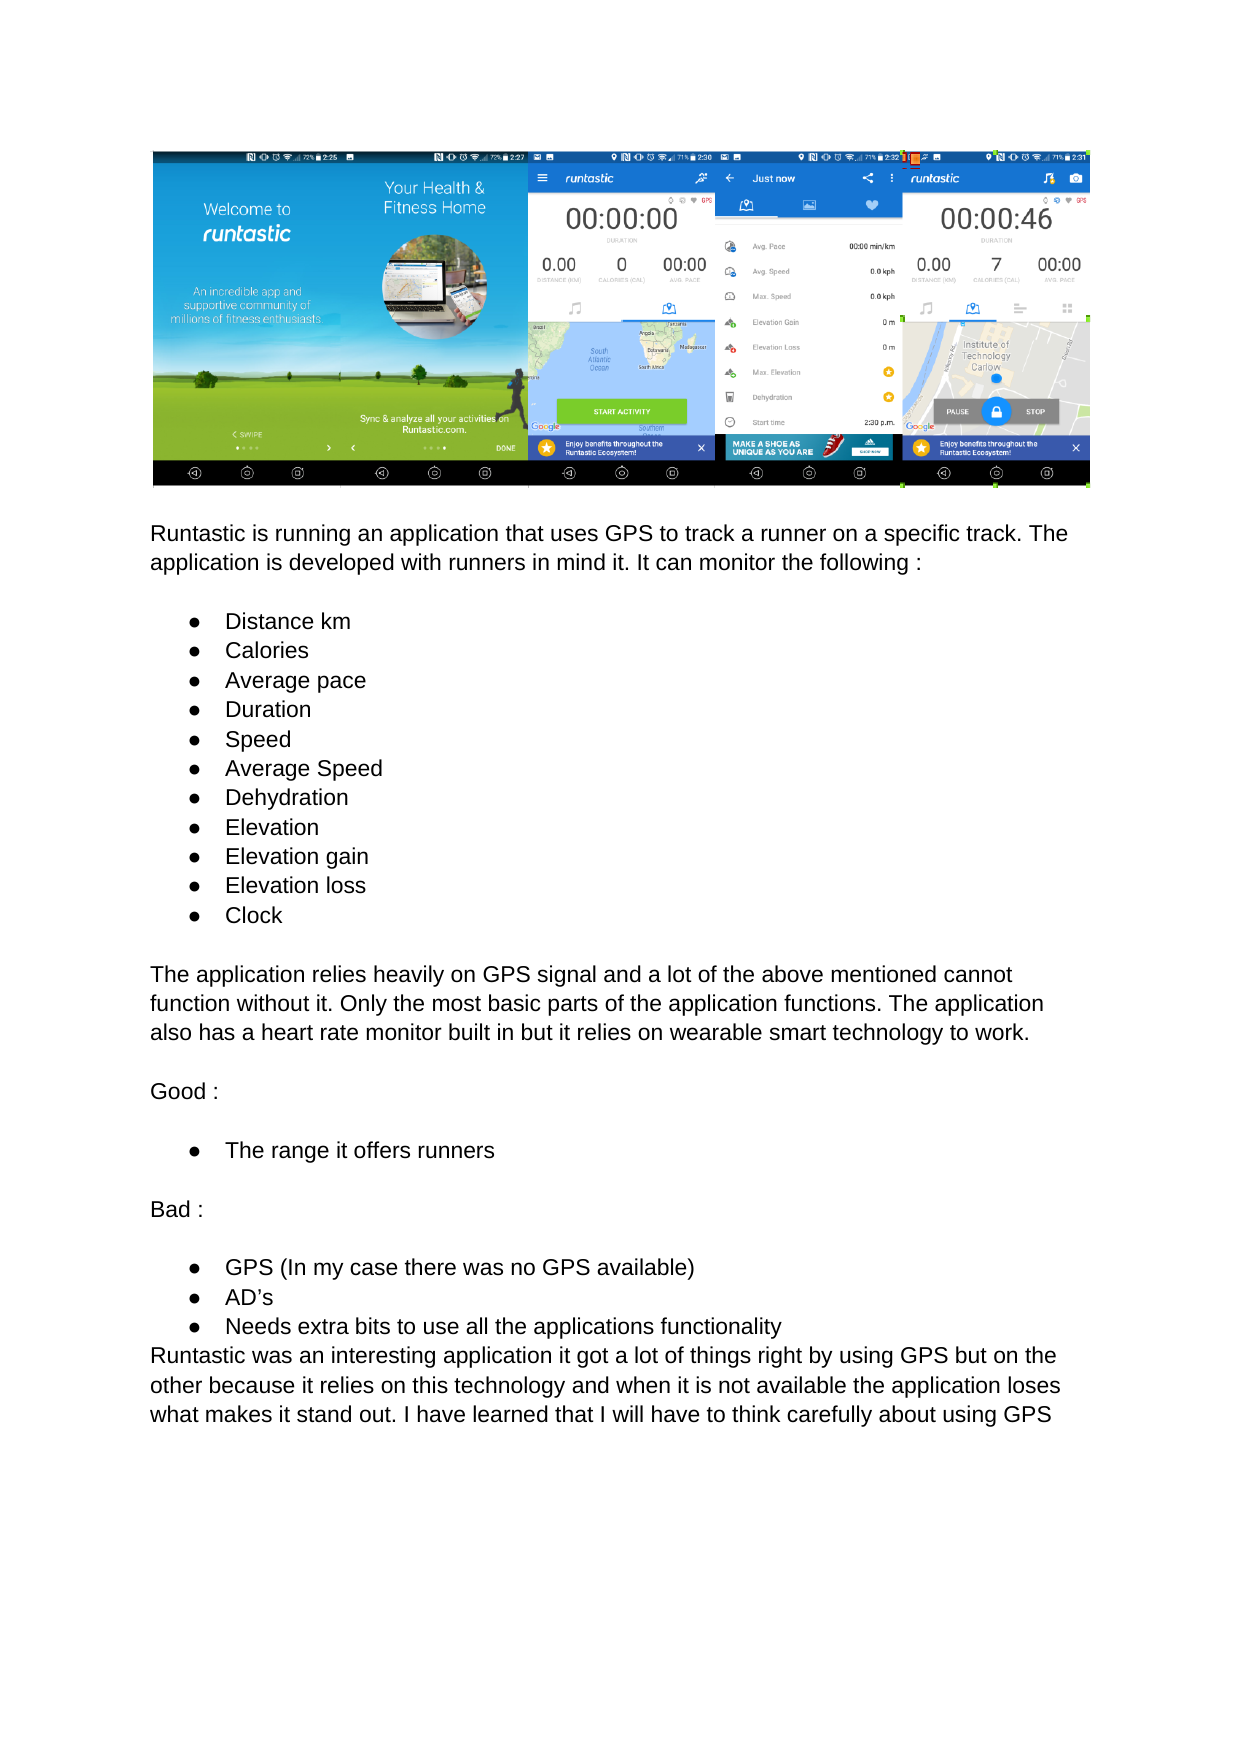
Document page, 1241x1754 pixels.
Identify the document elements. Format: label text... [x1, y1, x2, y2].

list Average pace [187, 667, 1090, 693]
list Elevation [187, 814, 1090, 840]
list AD’s [187, 1284, 1090, 1310]
text Bad : [150, 1196, 1090, 1222]
text Good : [150, 1079, 1090, 1104]
list Distance km [187, 609, 1090, 634]
text The application relies heavily on GPS signal and a lot of the above mentioned cannot function without it. Only the most basic parts of the application functions. The application also has a heart rate monitor built in but it relies on wearable smart technology to work. [150, 961, 1090, 1046]
list Needs extra bits to use all the applications functionality [187, 1314, 1090, 1339]
list Elevation gain [187, 844, 1090, 869]
picture [150, 150, 1091, 488]
list Calories [187, 638, 1090, 664]
list Speed [187, 726, 1090, 752]
text Runtastic was an interesting application it got a lot of things right by using GPS but on the other because it relies on this technology and when it is not available the application loses what makes it stand out. I have learned that I will have to think carefully about using GPS [150, 1343, 1090, 1427]
list Elevation loss [187, 873, 1090, 899]
list The range it offers runners [187, 1137, 1090, 1163]
list GPS (In my case there was no GPS available) [187, 1255, 1090, 1281]
list Dehydration [187, 785, 1090, 811]
list Duration [187, 697, 1090, 722]
text Runtastic is running an application that uses GPS to track a runner on a specific track. The application is developed with runners in mind it. It can monitor the following : [150, 521, 1090, 576]
list Clock [187, 902, 1090, 928]
list Average Speed [187, 756, 1090, 781]
